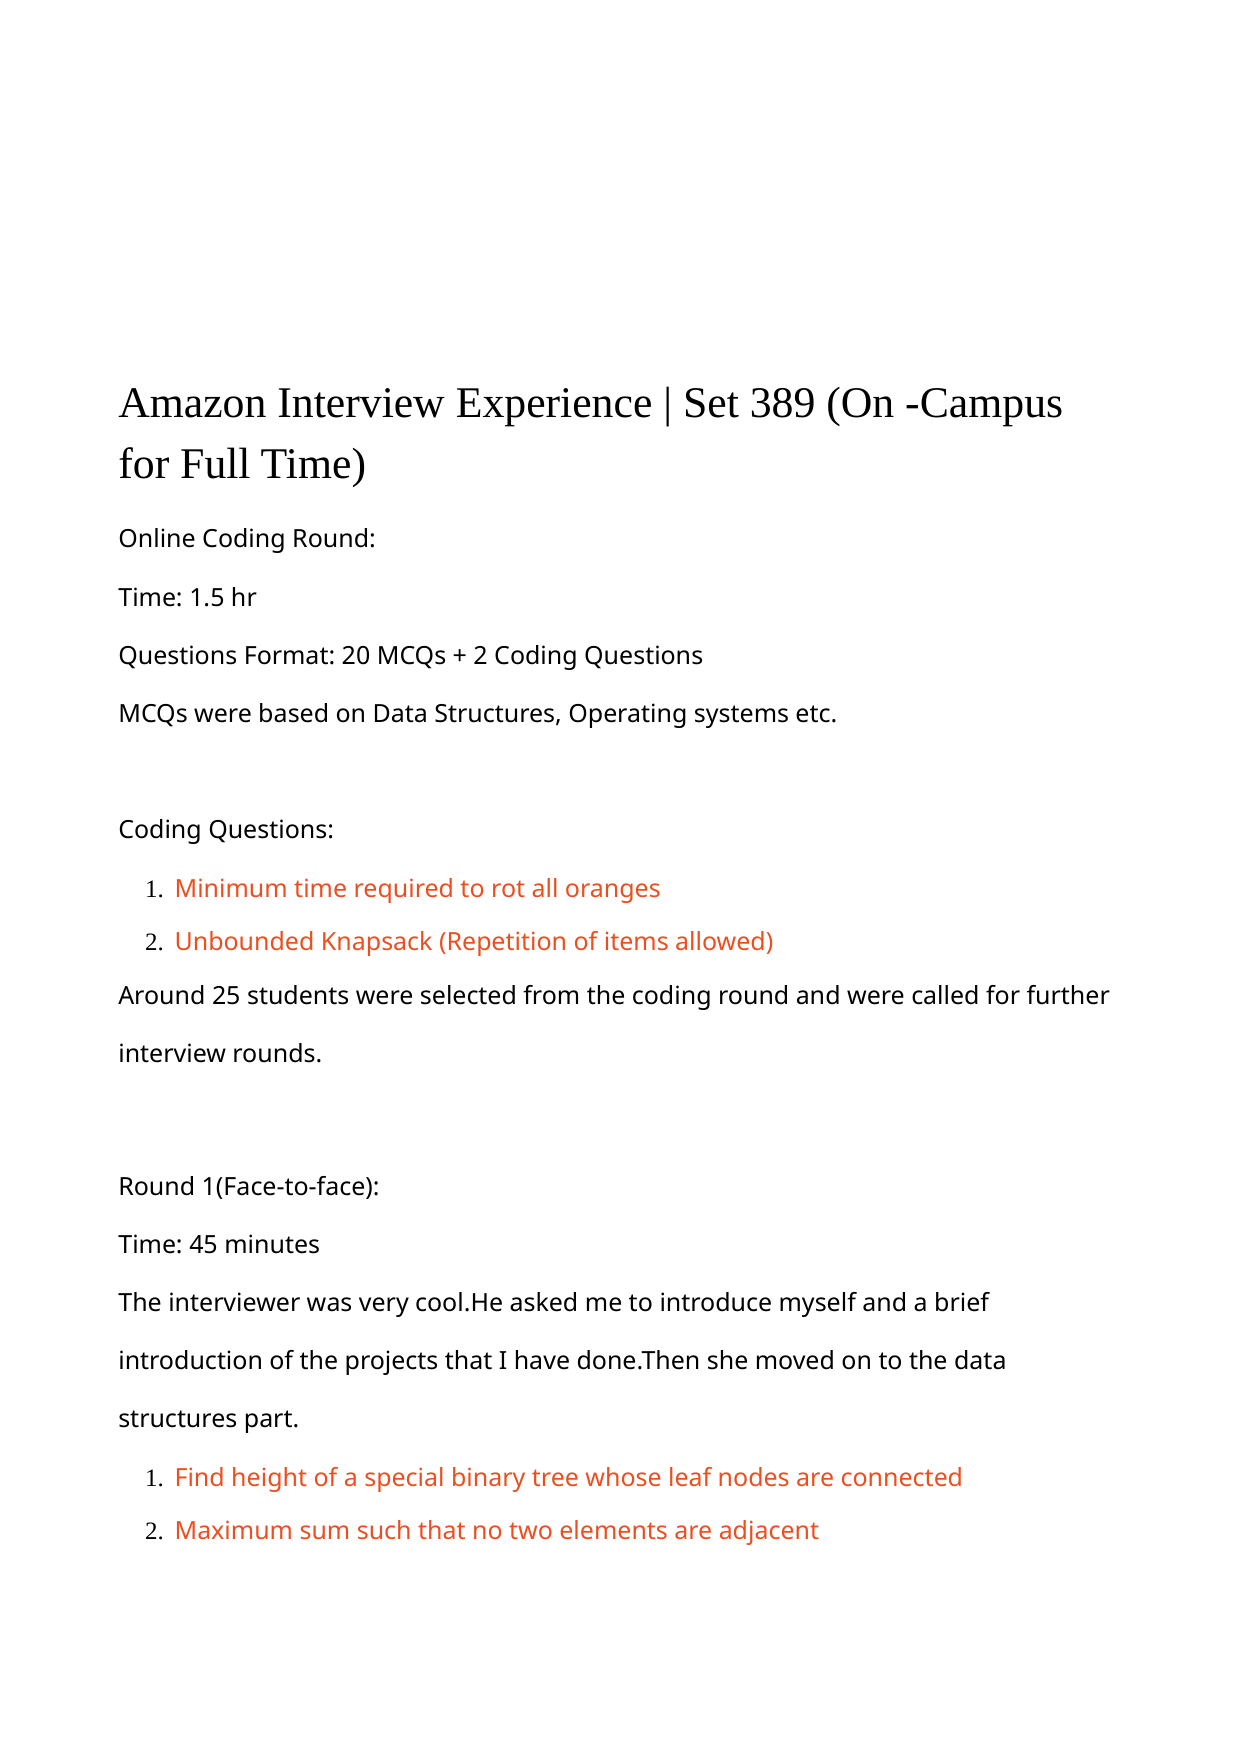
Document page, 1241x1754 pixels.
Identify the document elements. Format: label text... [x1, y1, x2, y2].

text Round 1(Face-to-face): Time: 45 minutes The interviewer was very cool.He asked me to introduce myself and a brief introduction of the projects that I have done.Then she moved on to the data structures part. [118, 1110, 1122, 1435]
text Around 25 students were selected from the coding round and were called for further interview rounds. [118, 978, 1122, 1070]
subtitle Amazon Interview Experience | Set 389 (On -Campus for Full Time) [118, 377, 1122, 487]
list Minimum time required to rot all oranges [174, 870, 1122, 904]
list Unbounded Knapsack (Repetition of items allowed) [174, 924, 1122, 958]
list Maximum sum such that no two elements are adjacent [174, 1513, 1122, 1547]
list Find height of a special binary tree whose leaf nodes are connected [174, 1459, 1122, 1493]
text Online Coding Round: Time: 1.5 hr Questions Format: 20 MCQs + 2 Coding Questions MCQs were based on Data Structures, Operating systems etc. Coding Questions: [118, 521, 1122, 846]
